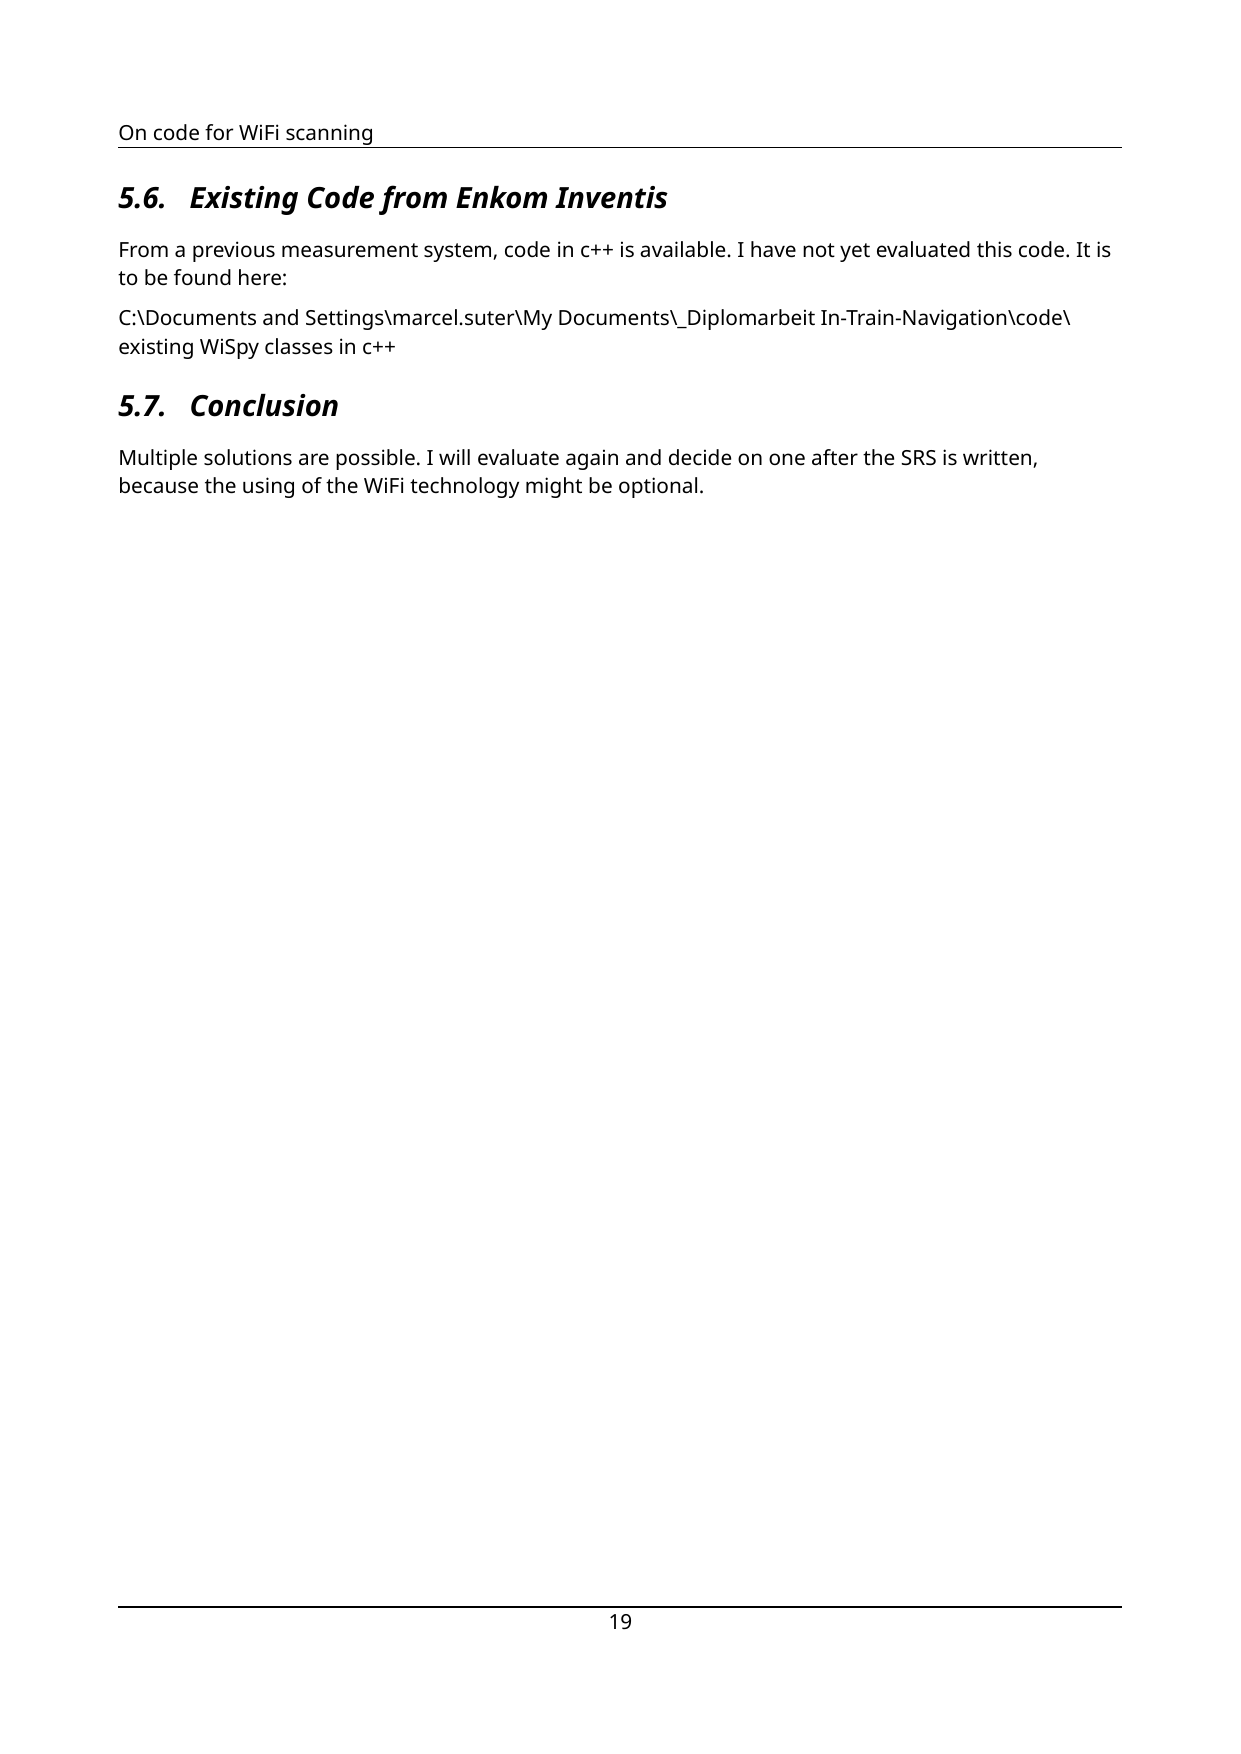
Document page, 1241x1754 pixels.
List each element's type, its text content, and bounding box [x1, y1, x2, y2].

text From a previous measurement system, code in c++ is available. I have not yet evaluated this code. It is to be found here: [118, 235, 1122, 292]
text Multiple solutions are possible. I will evaluate again and decide on one after the SRS is written, because the using of the WiFi technology might be optional. [118, 443, 1122, 500]
subtitle Existing Code from Enkom Inventis [118, 177, 1122, 217]
text C:\Documents and Settings\marcel.suter\My Documents\_Diplomarbeit In-Train-Navigation\code\existing WiSpy classes in c++ [118, 303, 1122, 360]
subtitle Conclusion [118, 385, 1122, 425]
